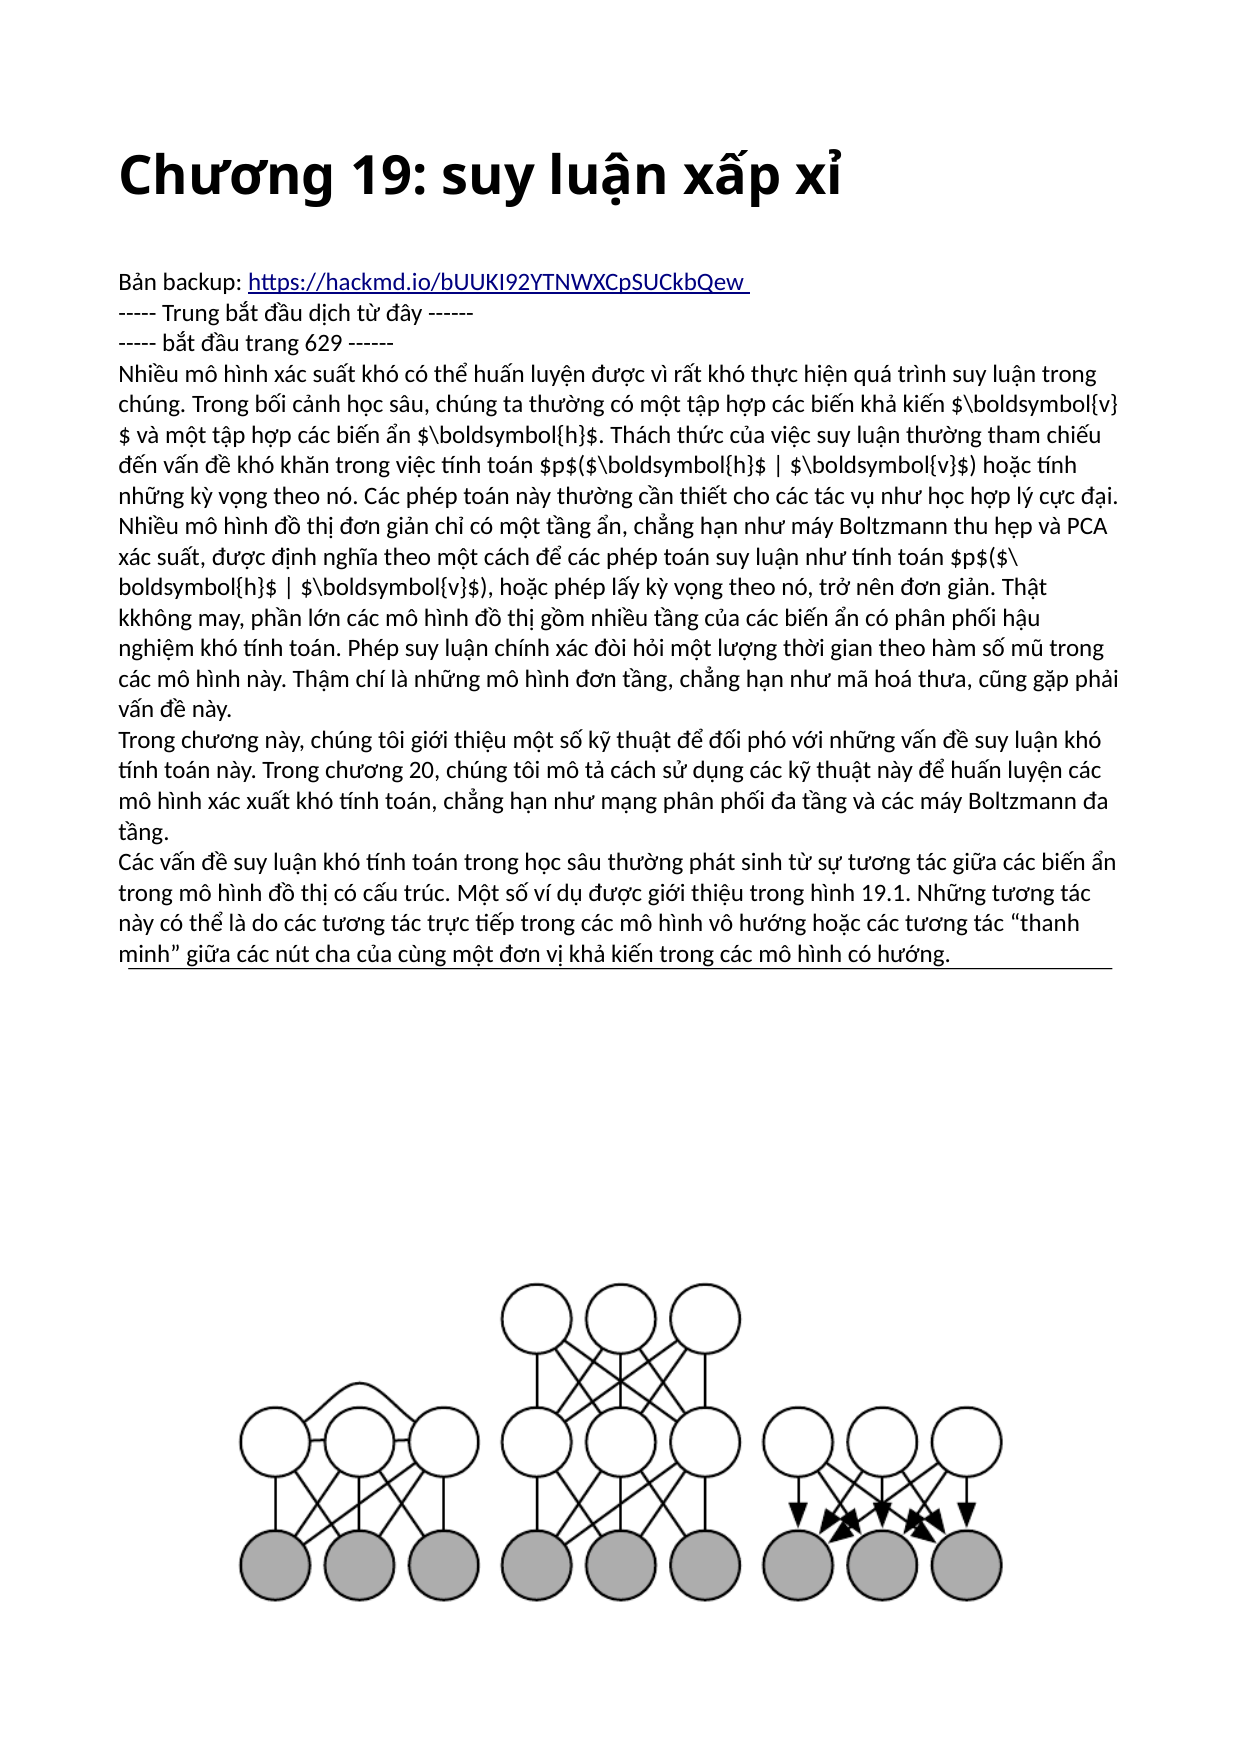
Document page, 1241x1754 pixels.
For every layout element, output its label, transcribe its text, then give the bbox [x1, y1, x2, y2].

text ----- Trung bắt đầu dịch từ đây ------ [118, 297, 1122, 327]
text Nhiều mô hình xác suất khó có thể huấn luyện được vì rất khó thực hiện quá trình suy luận trong chúng. Trong bối cảnh học sâu, chúng ta thường có một tập hợp các biến khả kiến $\boldsymbol{v}$ và một tập hợp các biến ẩn $\boldsymbol{h}$. Thách thức của việc suy luận thường tham chiếu đến vấn đề khó khăn trong việc tính toán $p$($\boldsymbol{h}$ | $\boldsymbol{v}$) hoặc tính những kỳ vọng theo nó. Các phép toán này thường cần thiết cho các tác vụ như học hợp lý cực đại. [118, 358, 1122, 510]
text Nhiều mô hình đồ thị đơn giản chỉ có một tầng ẩn, chẳng hạn như máy Boltzmann thu hẹp và PCA xác suất, được định nghĩa theo một cách để các phép toán suy luận như tính toán $p$($\boldsymbol{h}$ | $\boldsymbol{v}$), hoặc phép lấy kỳ vọng theo nó, trở nên đơn giản. Thật kkhông may, phần lớn các mô hình đồ thị gồm nhiều tầng của các biến ẩn có phân phối hậu nghiệm khó tính toán. Phép suy luận chính xác đòi hỏi một lượng thời gian theo hàm số mũ trong các mô hình này. Thậm chí là những mô hình đơn tầng, chẳng hạn như mã hoá thưa, cũng gặp phải vấn đề này. [118, 510, 1122, 724]
picture [127, 968, 1113, 1608]
text Trong chương này, chúng tôi giới thiệu một số kỹ thuật để đối phó với những vấn đề suy luận khó tính toán này. Trong chương 20, chúng tôi mô tả cách sử dụng các kỹ thuật này để huấn luyện các mô hình xác xuất khó tính toán, chẳng hạn như mạng phân phối đa tầng và các máy Boltzmann đa tầng. [118, 724, 1122, 846]
text Bản backup: https://hackmd.io/bUUKI92YTNWXCpSUCkbQew [118, 266, 1122, 297]
text Các vấn đề suy luận khó tính toán trong học sâu thường phát sinh từ sự tương tác giữa các biến ẩn trong mô hình đồ thị có cấu trúc. Một số ví dụ được giới thiệu trong hình 19.1. Những tương tác này có thể là do các tương tác trực tiếp trong các mô hình vô hướng hoặc các tương tác “thanh minh” giữa các nút cha của cùng một đơn vị khả kiến trong các mô hình có hướng. [118, 846, 1122, 968]
text ----- bắt đầu trang 629 ------ [118, 327, 1122, 358]
subtitle Chương 19: suy luận xấp xỉ [118, 137, 1122, 211]
